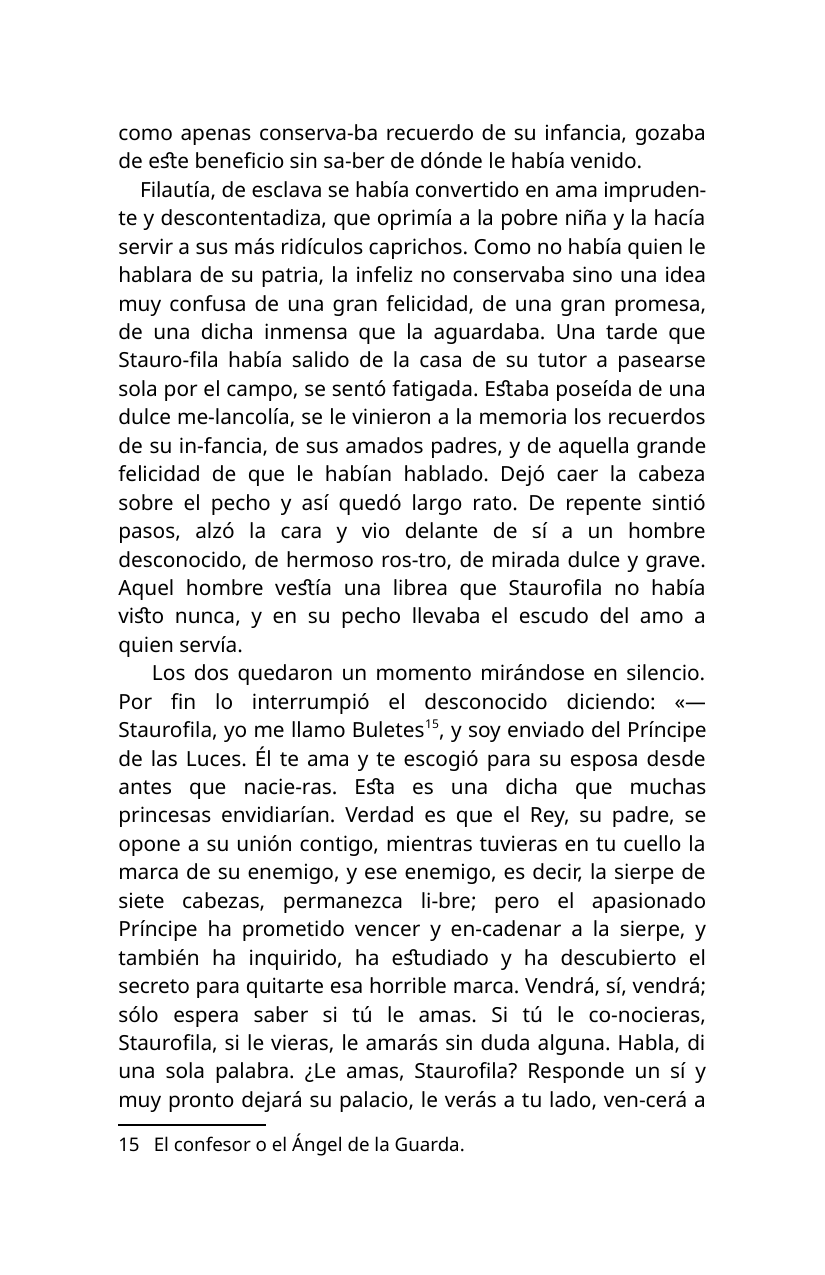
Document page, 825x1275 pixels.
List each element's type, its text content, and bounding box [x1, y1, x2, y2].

text Filautía, de esclava se había convertido en ama impruden-te y descontentadiza, que oprimía a la pobre niña y la hacía servir a sus más ridículos caprichos. Como no había quien le hablara de su patria, la infeliz no conservaba sino una idea muy confusa de una gran felicidad, de una gran promesa, de una dicha inmensa que la aguardaba. Una tarde que Stauro-fila había salido de la casa de su tutor a pasearse sola por el campo, se sentó fatigada. Eﬆaba poseída de una dulce me-lancolía, se le vinieron a la memoria los recuerdos de su in-fancia, de sus amados padres, y de aquella grande felicidad de que le habían hablado. Dejó caer la cabeza sobre el pecho y así quedó largo rato. De repente sintió pasos, alzó la cara y vio delante de sí a un hombre desconocido, de hermoso ros-tro, de mirada dulce y grave. Aquel hombre veﬆía una librea que Staurofila no había viﬆo nunca, y en su pecho llevaba el escudo del amo a quien servía. [118, 175, 707, 658]
text como apenas conserva-ba recuerdo de su infancia, gozaba de eﬆe beneficio sin sa-ber de dónde le había venido. [118, 118, 707, 175]
text El confesor o el Ángel de la Guarda. [118, 1131, 707, 1157]
text Los dos quedaron un momento mirándose en silencio. Por fin lo interrumpió el desconocido diciendo: «—Staurofila, yo me llamo Buletes, y soy enviado del Príncipe de las Luces. Él te ama y te escogió para su esposa desde antes que nacie-ras. Eﬆa es una dicha que muchas princesas envidiarían. Verdad es que el Rey, su padre, se opone a su unión contigo, mientras tuvieras en tu cuello la marca de su enemigo, y ese enemigo, es decir, la sierpe de siete cabezas, permanezca li-bre; pero el apasionado Príncipe ha prometido vencer y en-cadenar a la sierpe, y también ha inquirido, ha eﬆudiado y ha descubierto el secreto para quitarte esa horrible marca. Vendrá, sí, vendrá; sólo espera saber si tú le amas. Si tú le co-nocieras, Staurofila, si le vieras, le amarás sin duda alguna. Habla, di una sola palabra. ¿Le amas, Staurofila? Responde un sí y muy pronto dejará su palacio, le verás a tu lado, ven-cerá a [118, 658, 707, 1113]
